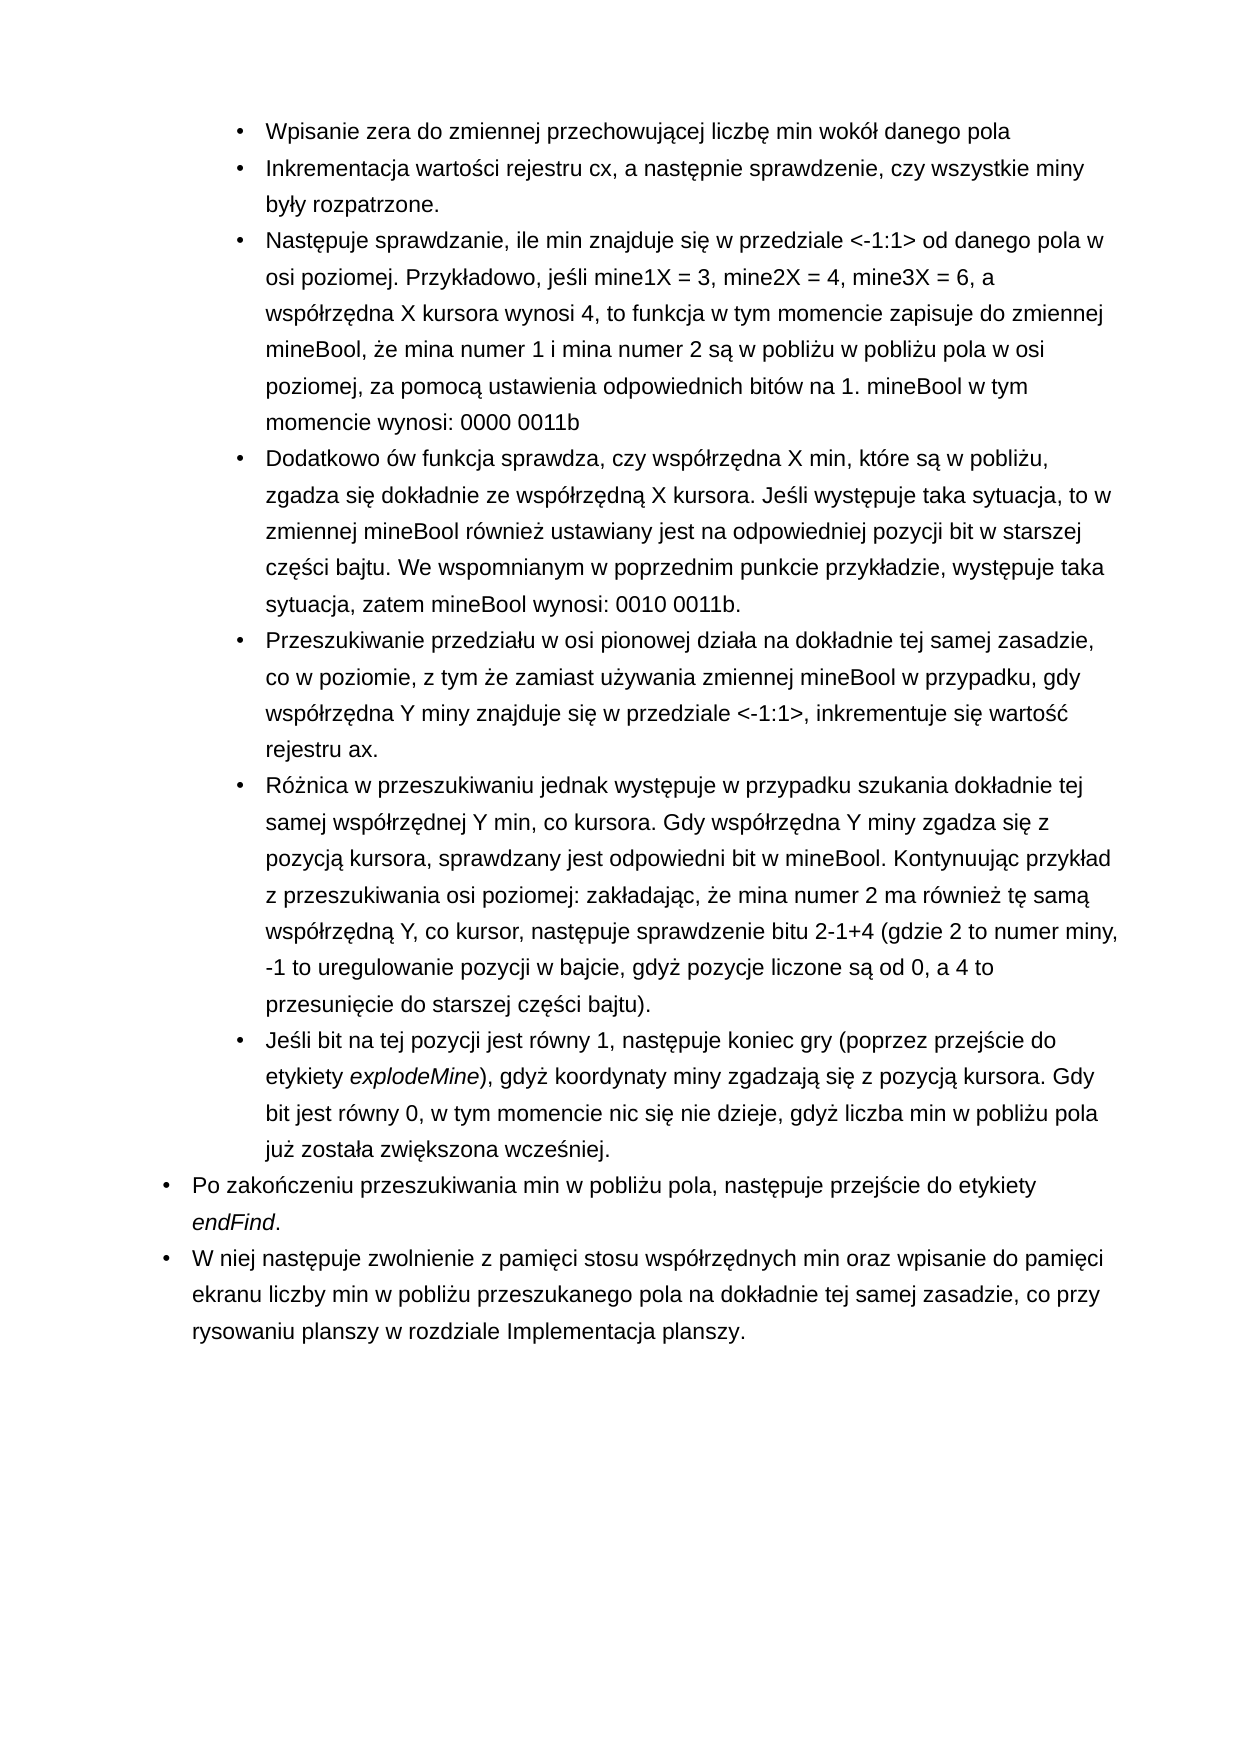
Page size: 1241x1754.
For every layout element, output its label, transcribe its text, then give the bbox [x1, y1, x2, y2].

list Inkrementacja wartości rejestru cx, a następnie sprawdzenie, czy wszystkie miny były rozpatrzone. [236, 154, 1122, 217]
list Dodatkowo ów funkcja sprawdza, czy współrzędna X min, które są w pobliżu, zgadza się dokładnie ze współrzędną X kursora. Jeśli występuje taka sytuacja, to w zmiennej mineBool również ustawiany jest na odpowiedniej pozycji bit w starszej części bajtu. We wspomnianym w poprzednim punkcie przykładzie, występuje taka sytuacja, zatem mineBool wynosi: 0010 0011b. [236, 445, 1122, 617]
list Po zakończeniu przeszukiwania min w pobliżu pola, następuje przejście do etykiety endFind. [162, 1172, 1122, 1235]
list Przeszukiwanie przedziału w osi pionowej działa na dokładnie tej samej zasadzie, co w poziomie, z tym że zamiast używania zmiennej mineBool w przypadku, gdy współrzędna Y miny znajduje się w przedziale <-1:1>, inkrementuje się wartość rejestru ax. [236, 627, 1122, 762]
list Wpisanie zera do zmiennej przechowującej liczbę min wokół danego pola [236, 118, 1122, 144]
list Różnica w przeszukiwaniu jednak występuje w przypadku szukania dokładnie tej samej współrzędnej Y min, co kursora. Gdy współrzędna Y miny zgadza się z pozycją kursora, sprawdzany jest odpowiedni bit w mineBool. Kontynuując przykład z przeszukiwania osi poziomej: zakładając, że mina numer 2 ma również tę samą współrzędną Y, co kursor, następuje sprawdzenie bitu 2-1+4 (gdzie 2 to numer miny, -1 to uregulowanie pozycji w bajcie, gdyż pozycje liczone są od 0, a 4 to przesunięcie do starszej części bajtu). [236, 772, 1122, 1017]
list W niej następuje zwolnienie z pamięci stosu współrzędnych min oraz wpisanie do pamięci ekranu liczby min w pobliżu przeszukanego pola na dokładnie tej samej zasadzie, co przy rysowaniu planszy w rozdziale Implementacja planszy. [162, 1245, 1122, 1344]
list Następuje sprawdzanie, ile min znajduje się w przedziale <-1:1> od danego pola w osi poziomej. Przykładowo, jeśli mine1X = 3, mine2X = 4, mine3X = 6, a współrzędna X kursora wynosi 4, to funkcja w tym momencie zapisuje do zmiennej mineBool, że mina numer 1 i mina numer 2 są w pobliżu w pobliżu pola w osi poziomej, za pomocą ustawienia odpowiednich bitów na 1. mineBool w tym momencie wynosi: 0000 0011b [236, 227, 1122, 435]
list Jeśli bit na tej pozycji jest równy 1, następuje koniec gry (poprzez przejście do etykiety explodeMine), gdyż koordynaty miny zgadzają się z pozycją kursora. Gdy bit jest równy 0, w tym momencie nic się nie dzieje, gdyż liczba min w pobliżu pola już została zwiększona wcześniej. [236, 1027, 1122, 1162]
